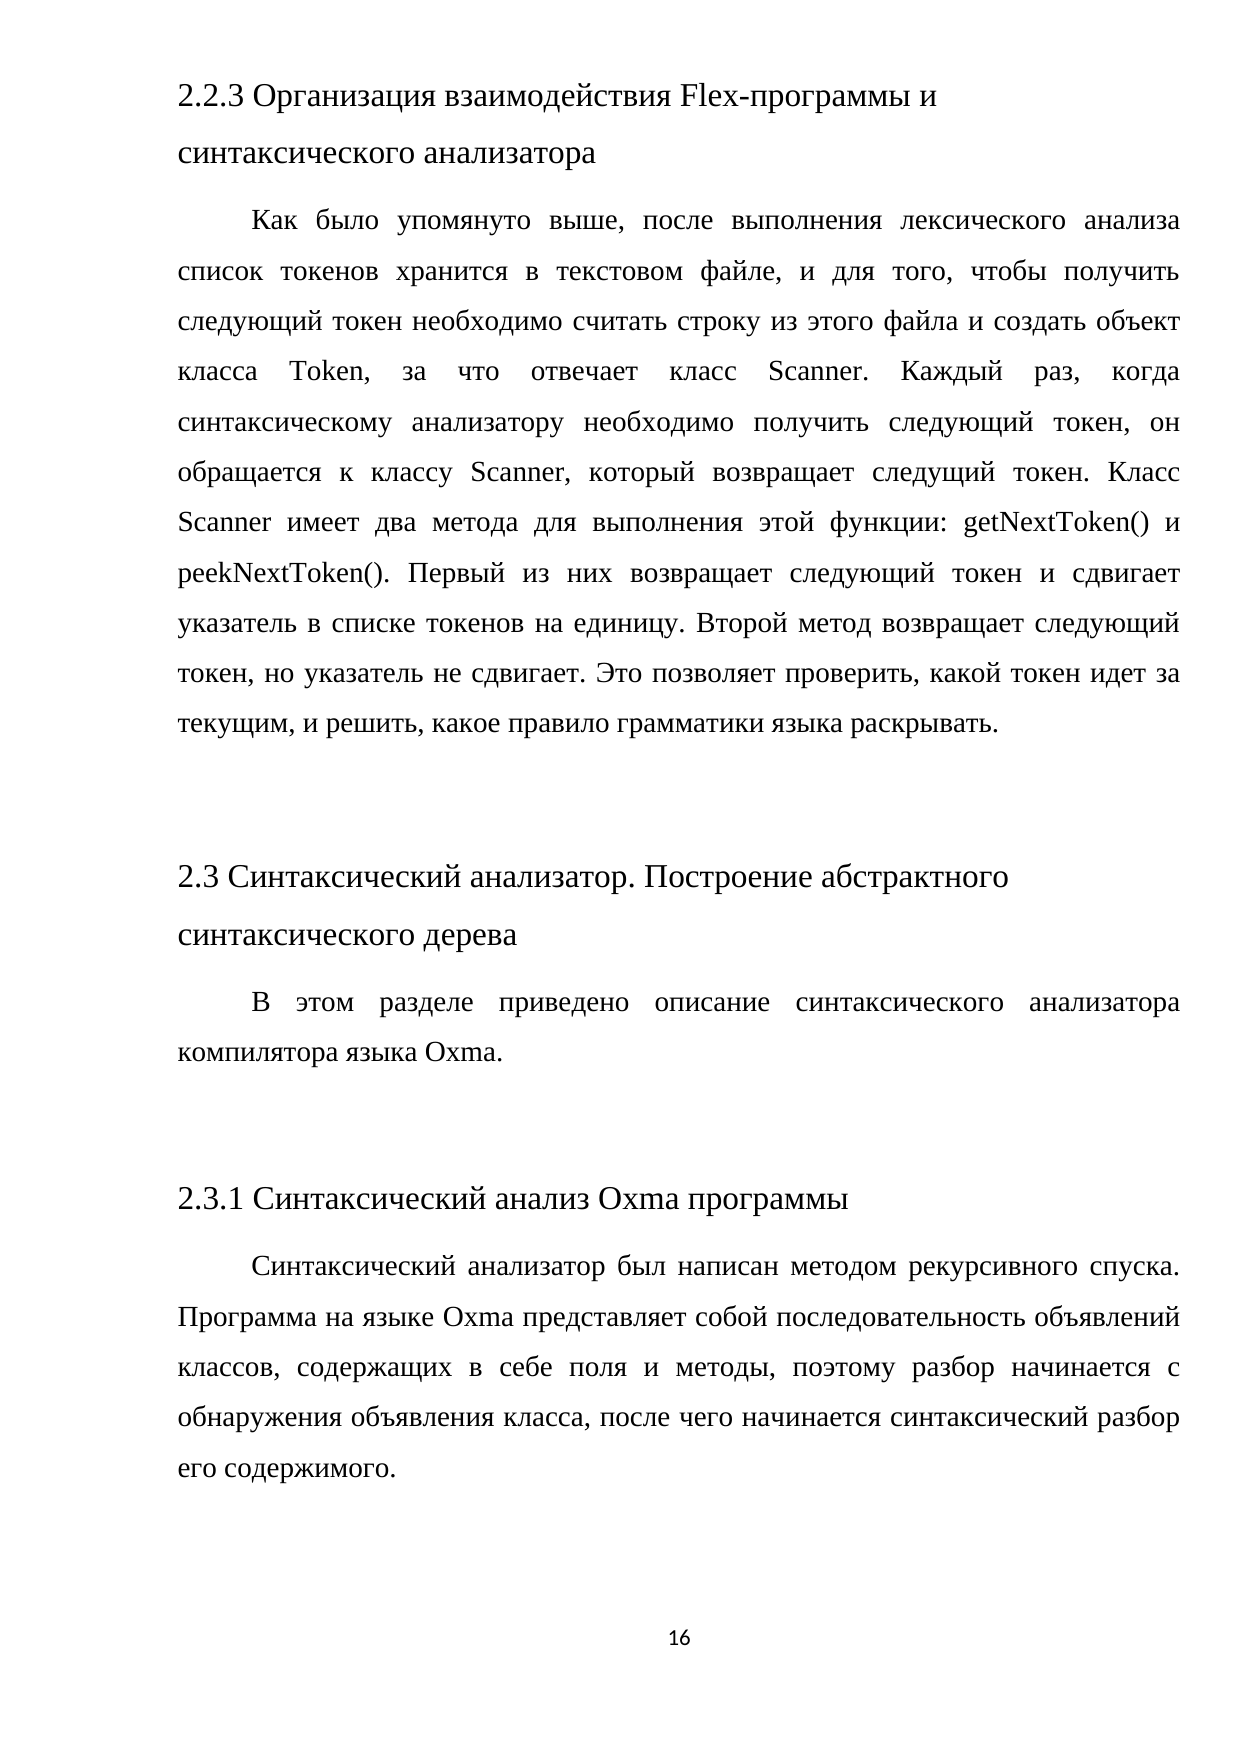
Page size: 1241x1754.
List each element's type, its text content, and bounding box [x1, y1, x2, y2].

text Синтаксический анализатор был написан методом рекурсивного спуска. Программа на языке Oxma представляет собой последовательность объявлений классов, содержащих в себе поля и методы, поэтому разбор начинается с обнаружения объявления класса, после чего начинается синтаксический разбор его содержимого. [177, 1248, 1181, 1483]
text В этом разделе приведено описание синтаксического анализатора компилятора языка Oxma. [177, 984, 1181, 1068]
subtitle 2.2.3 Организация взаимодействия Flex-программы и синтаксического анализатора [177, 75, 1181, 171]
text Как было упомянуто выше, после выполнения лексического анализа список токенов хранится в текстовом файле, и для того, чтобы получить следующий токен необходимо считать строку из этого файла и создать объект класса Token, за что отвечает класс Scanner. Каждый раз, когда синтаксическому анализатору необходимо получить следующий токен, он обращается к классу Scanner, который возвращает следущий токен. Класс Scanner имеет два метода для выполнения этой функции: getNextToken() и peekNextToken(). Первый из них возвращает следующий токен и сдвигает указатель в списке токенов на единицу. Второй метод возвращает следующий токен, но указатель не сдвигает. Это позволяет проверить, какой токен идет за текущим, и решить, какое правило грамматики языка раскрывать. [177, 202, 1181, 739]
subtitle 2.3.1 Синтаксический анализ Oxma программы [177, 1178, 1181, 1217]
subtitle 2.3 Синтаксический анализатор. Построение абстрактного синтаксического дерева [177, 856, 1181, 952]
